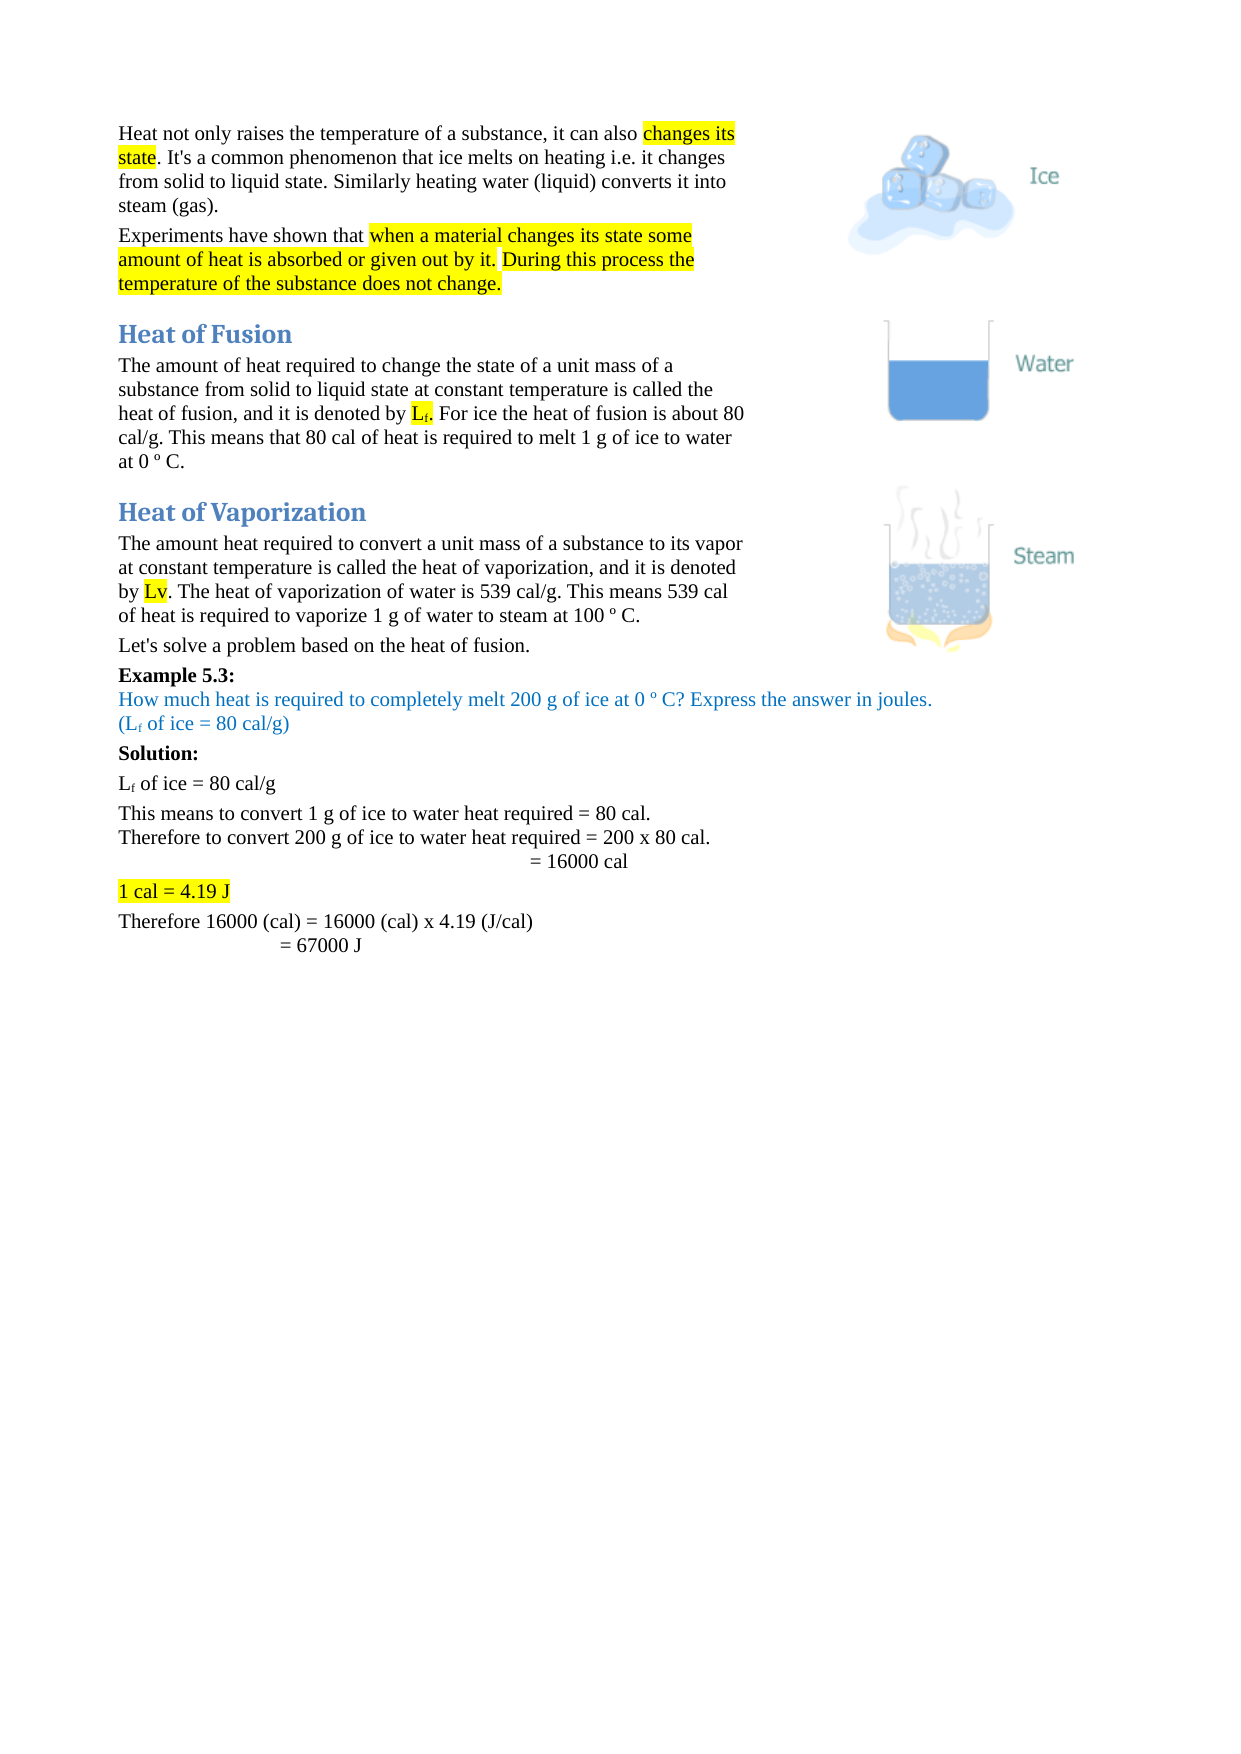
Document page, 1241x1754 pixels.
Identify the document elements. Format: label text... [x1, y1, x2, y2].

text Lf of ice = 80 cal/g [118, 771, 1122, 795]
text Solution: [118, 741, 1122, 765]
text Let's solve a problem based on the heat of fusion. [118, 633, 764, 657]
text Heat not only raises the temperature of a substance, it can also changes its state. It's a common phenomenon that ice melts on heating i.e. it changes from solid to liquid state. Similarly heating water (liquid) converts it into steam (gas). [118, 121, 764, 217]
text Example 5.3: How much heat is required to completely melt 200 g of ice at 0 º C? Express the answer in joules. (Lf of ice = 80 cal/g) [118, 663, 1122, 735]
text The amount heat required to convert a unit mass of a substance to its vapor at constant temperature is called the heat of vaporization, and it is denoted by Lv. The heat of vaporization of water is 539 cal/g. This means 539 cal of heat is required to vaporize 1 g of water to steam at 100 º C. [118, 531, 764, 627]
text The amount of heat required to change the state of a unit mass of a substance from solid to liquid state at constant temperature is called the heat of fusion, and it is denoted by Lf. For ice the heat of fusion is about 80 cal/g. This means that 80 cal of heat is required to melt 1 g of ice to water at 0 º C. [118, 353, 764, 473]
picture [764, 118, 1122, 669]
subtitle Heat of Vaporization [118, 497, 764, 528]
text Therefore 16000 (cal) = 16000 (cal) x 4.19 (J/cal) = 67000 J [118, 909, 1122, 957]
text Experiments have shown that when a material changes its state some amount of heat is absorbed or given out by it. During this process the temperature of the substance does not change. [118, 223, 764, 295]
subtitle Heat of Fusion [118, 319, 764, 350]
text 1 cal = 4.19 J [118, 879, 1122, 903]
text This means to convert 1 g of ice to water heat required = 80 cal. Therefore to convert 200 g of ice to water heat required = 200 x 80 cal. = 16000 cal [118, 801, 1122, 873]
